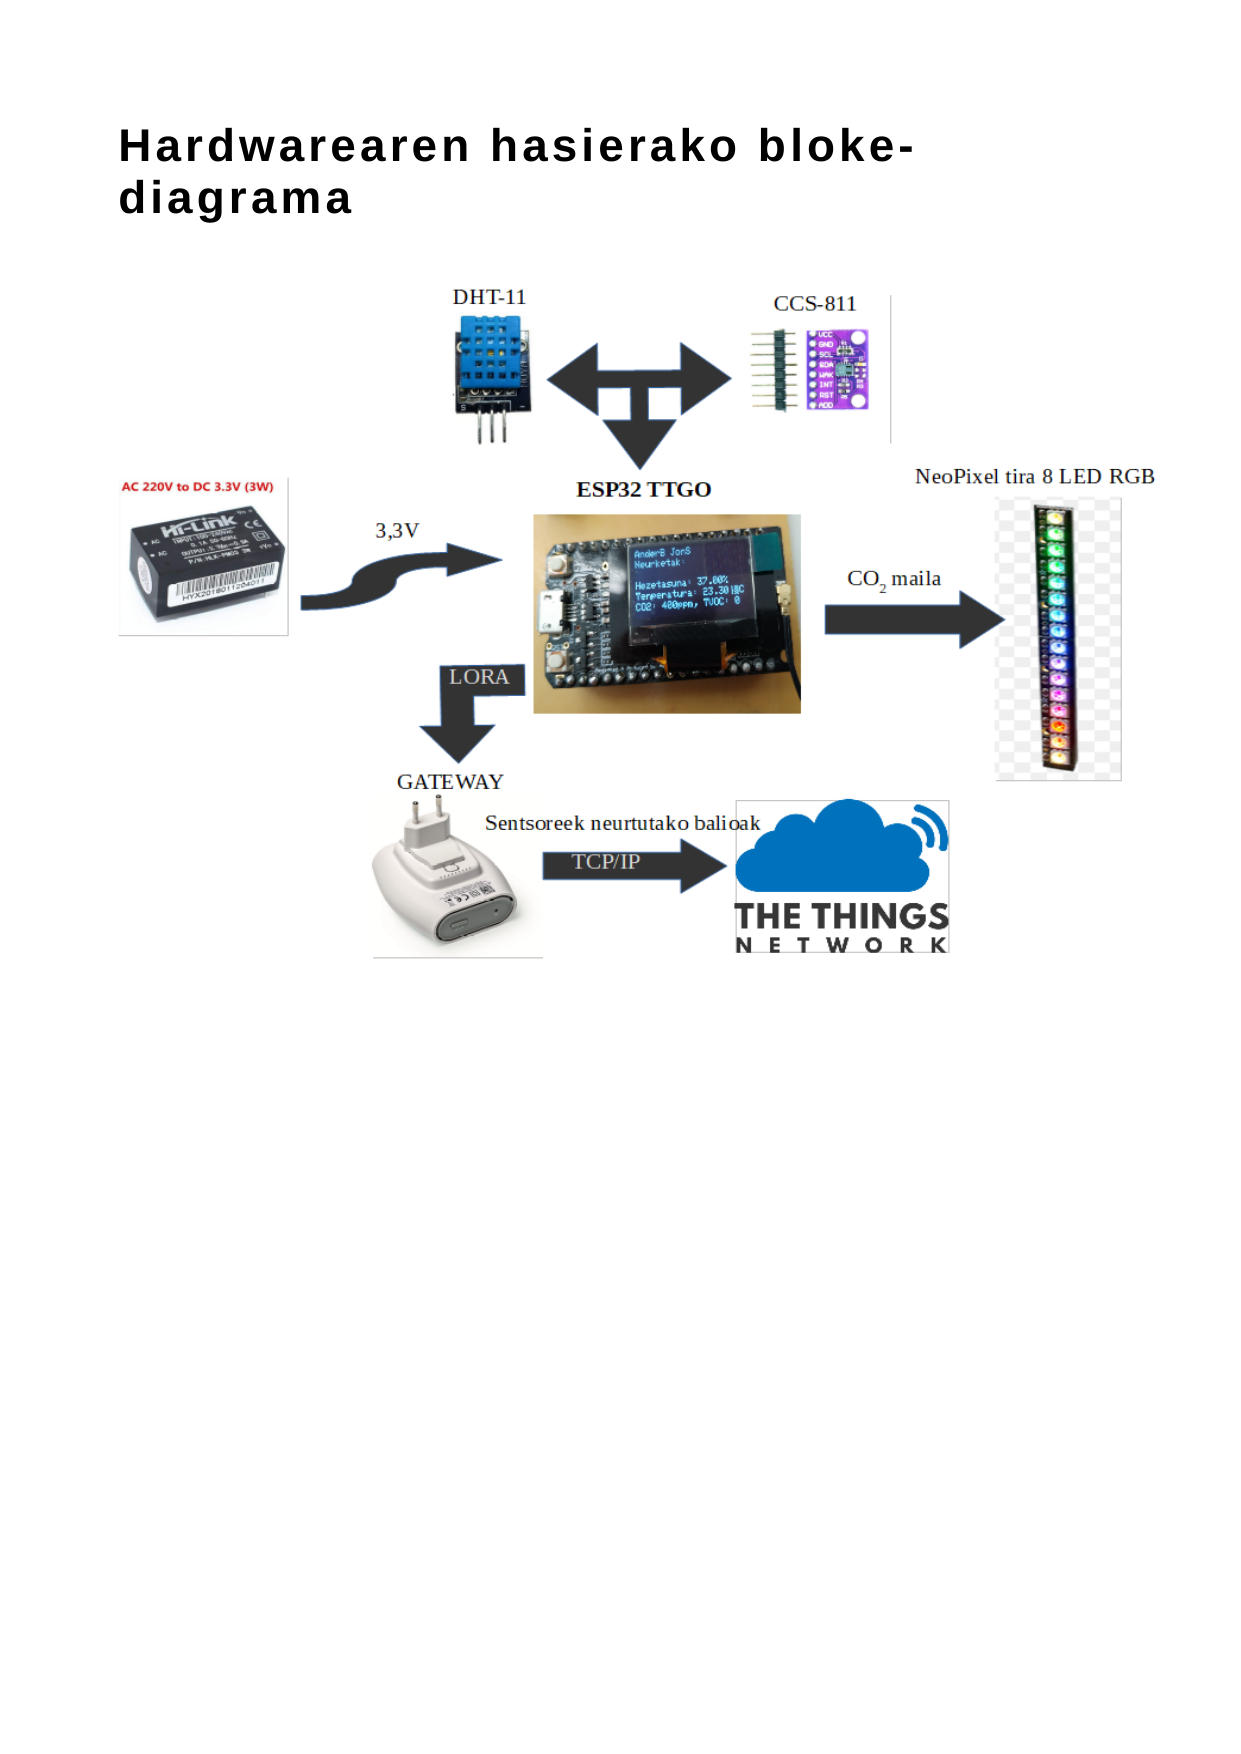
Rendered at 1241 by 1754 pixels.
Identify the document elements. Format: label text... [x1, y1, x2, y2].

subtitle Hardwarearen hasierako bloke-diagrama [118, 118, 1122, 223]
picture [101, 253, 1178, 985]
